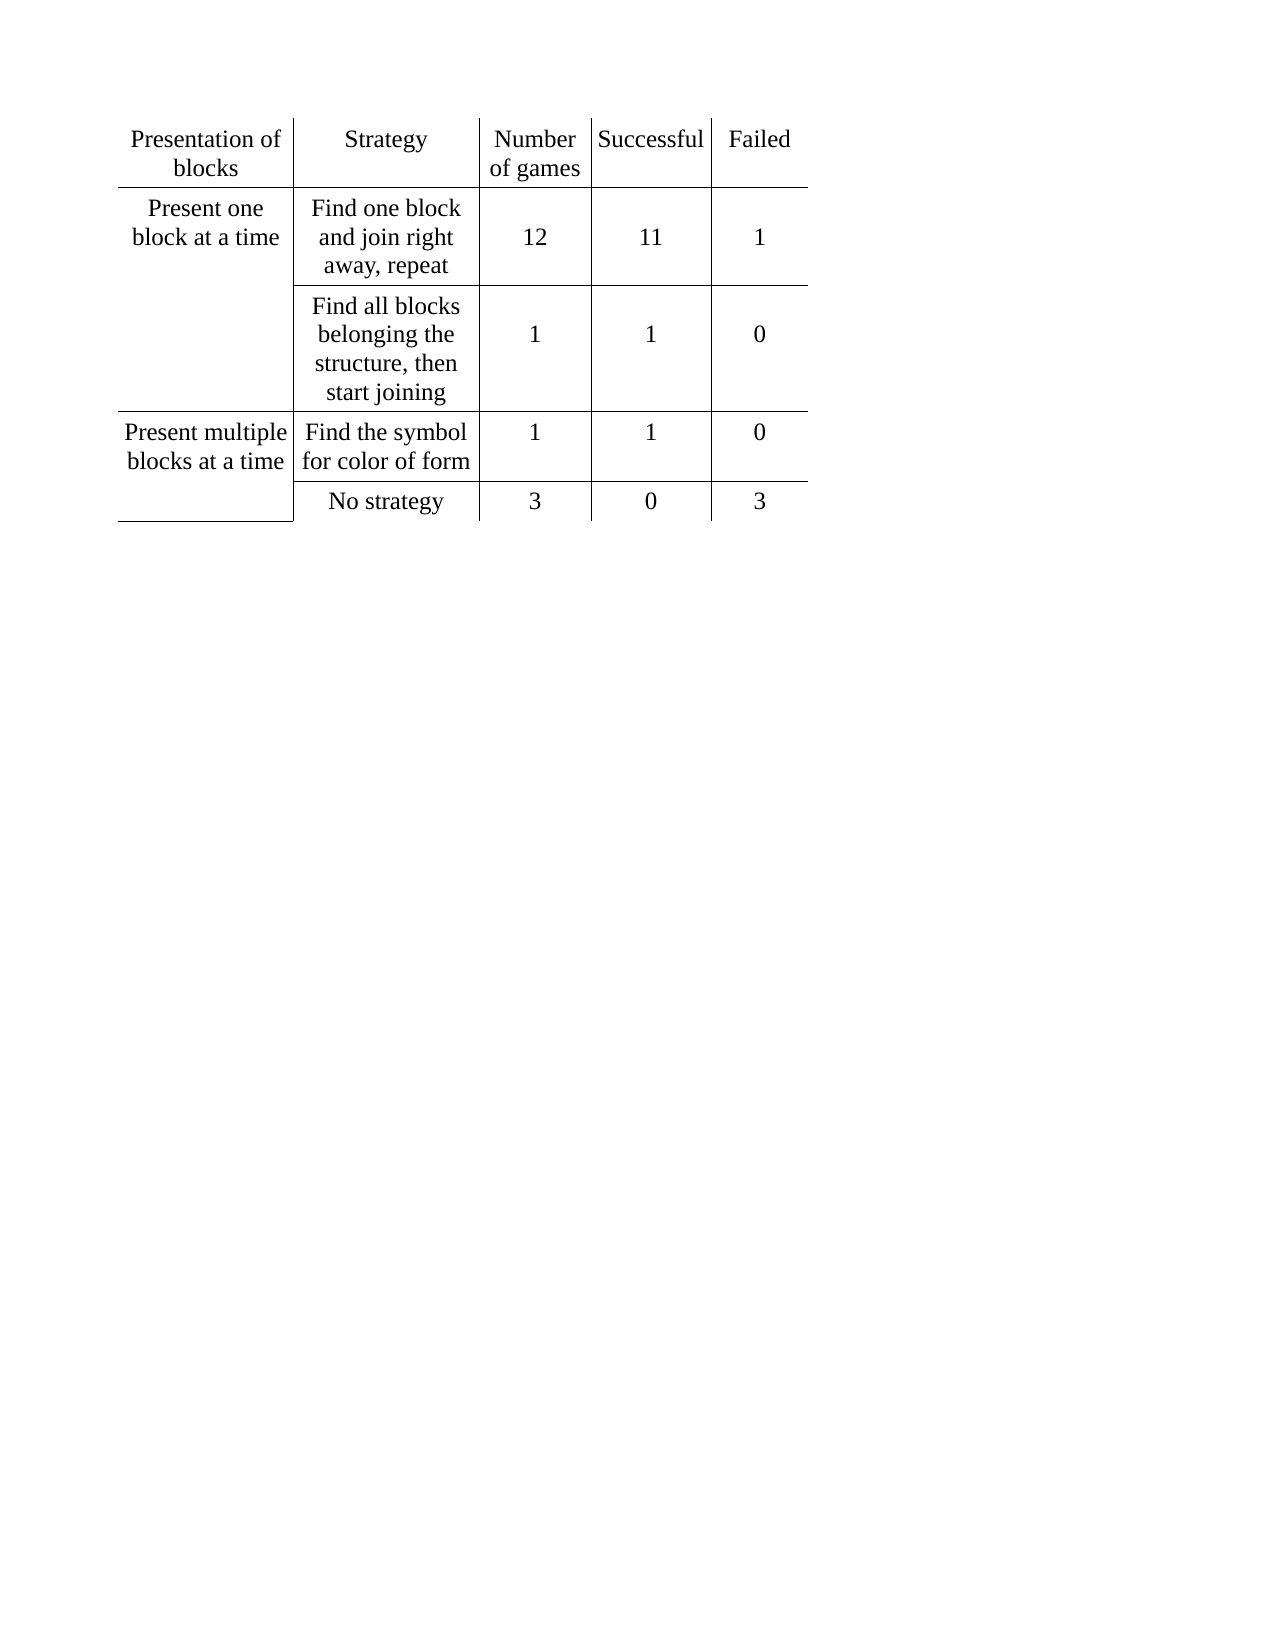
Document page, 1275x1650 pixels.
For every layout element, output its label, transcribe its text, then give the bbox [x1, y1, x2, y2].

table_cell 3 [480, 482, 591, 521]
table_cell 1 [480, 412, 591, 481]
table_cell Find one block and join right away, repeat [294, 188, 479, 285]
table_cell 3 [712, 482, 808, 521]
table_cell 0 [592, 482, 711, 521]
table_header Number of games [480, 118, 591, 187]
table_cell 12 [480, 188, 591, 285]
table_cell 1 [480, 286, 591, 411]
table_cell 0 [712, 286, 808, 411]
table_cell 1 [712, 188, 808, 285]
table_cell No strategy [294, 482, 479, 521]
table_cell Present multiple blocks at a time [118, 412, 293, 521]
table_cell Present one block at a time [118, 188, 293, 411]
table_cell 0 [712, 412, 808, 481]
table_cell 11 [592, 188, 711, 285]
table_cell Find all blocks belonging the structure, then start joining [294, 286, 479, 411]
table_header Successful [592, 118, 711, 187]
table_header Failed [712, 118, 808, 187]
table_cell 1 [592, 412, 711, 481]
table_header Presentation of blocks [118, 118, 293, 187]
table_header Strategy [294, 118, 479, 187]
table_cell Find the symbol for color of form [294, 412, 479, 481]
table_cell 1 [592, 286, 711, 411]
